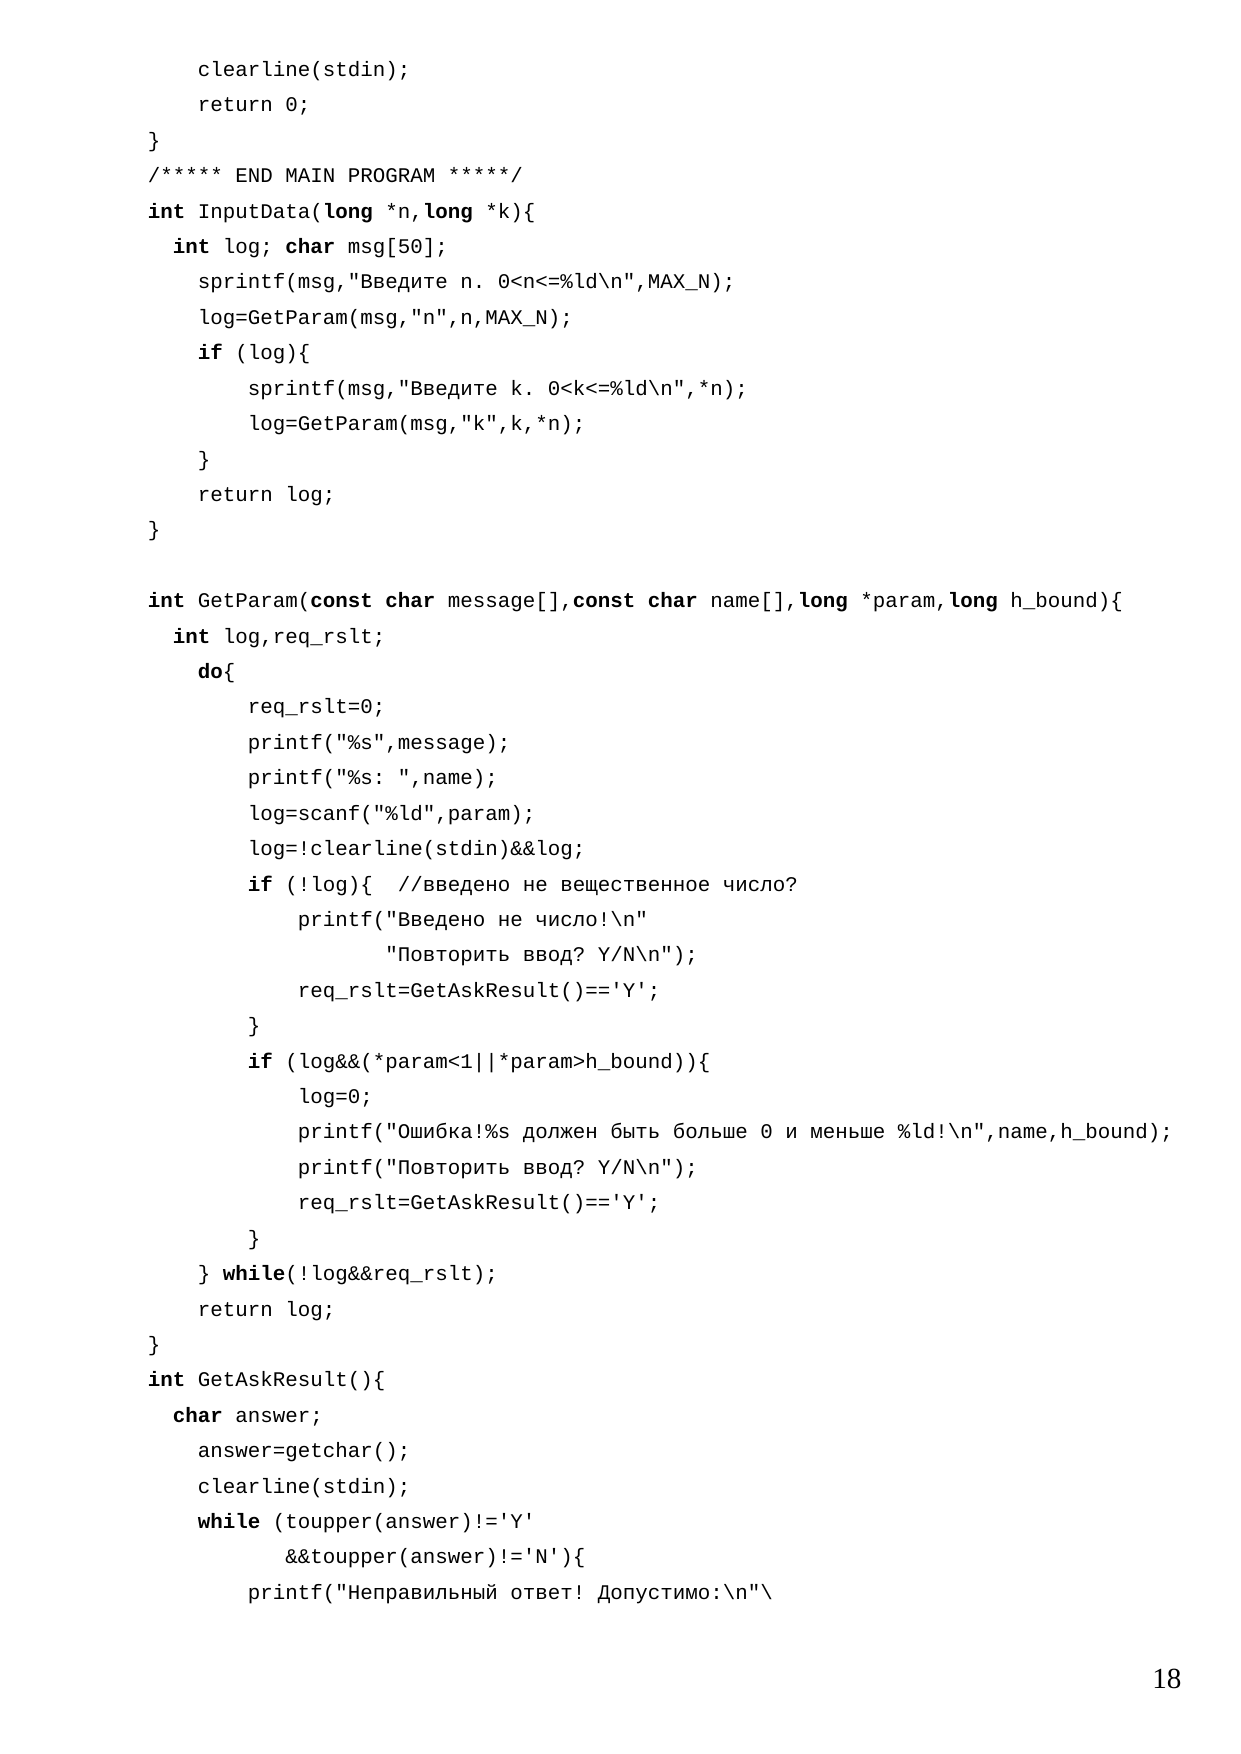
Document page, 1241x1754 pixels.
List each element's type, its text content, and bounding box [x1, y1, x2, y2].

text int log; char msg[50]; [148, 236, 1181, 260]
text } [148, 130, 1181, 153]
text req_rslt=GetAskResult()=='Y'; [148, 980, 1181, 1003]
text log=0; [148, 1086, 1181, 1110]
text printf("Ошибка!%s должен быть больше 0 и меньше %ld!\n",name,h_bound); [148, 1122, 1181, 1145]
text clearline(stdin); [148, 59, 1181, 83]
text printf("Введено не число!\n" [148, 909, 1181, 933]
text log=GetParam(msg,"k",k,*n); [148, 413, 1181, 437]
text int GetAskResult(){ [148, 1369, 1181, 1393]
text log=GetParam(msg,"n",n,MAX_N); [148, 307, 1181, 331]
text if (!log){ //введено не вещественное число? [148, 874, 1181, 897]
text answer=getchar(); [148, 1440, 1181, 1464]
text printf("%s: ",name); [148, 767, 1181, 791]
text return 0; [148, 94, 1181, 118]
text "Повторить ввод? Y/N\n"); [148, 944, 1181, 968]
text return log; [148, 1299, 1181, 1322]
text } [148, 449, 1181, 472]
text } [148, 1228, 1181, 1251]
text clearline(stdin); [148, 1476, 1181, 1499]
text req_rslt=0; [148, 697, 1181, 720]
text } [148, 1015, 1181, 1039]
text printf("Повторить ввод? Y/N\n"); [148, 1157, 1181, 1181]
text req_rslt=GetAskResult()=='Y'; [148, 1192, 1181, 1216]
text printf("%s",message); [148, 732, 1181, 756]
text if (log){ [148, 342, 1181, 366]
text int InputData(long *n,long *k){ [148, 201, 1181, 224]
text } while(!log&&req_rslt); [148, 1263, 1181, 1287]
text } [148, 1334, 1181, 1358]
text } [148, 519, 1181, 543]
text do{ [148, 661, 1181, 685]
text log=!clearline(stdin)&&log; [148, 838, 1181, 862]
text sprintf(msg,"Введите n. 0<n<=%ld\n",MAX_N); [148, 272, 1181, 295]
text sprintf(msg,"Введите k. 0<k<=%ld\n",*n); [148, 378, 1181, 401]
text &&toupper(answer)!='N'){ [148, 1547, 1181, 1570]
text if (log&&(*param<1||*param>h_bound)){ [148, 1051, 1181, 1074]
text return log; [148, 484, 1181, 508]
text while (toupper(answer)!='Y' [148, 1511, 1181, 1535]
text /***** END MAIN PROGRAM *****/ [148, 165, 1181, 189]
text int log,req_rslt; [148, 626, 1181, 649]
text char answer; [148, 1405, 1181, 1428]
text printf("Неправильный ответ! Допустимо:\n"\ [148, 1582, 1181, 1606]
text log=scanf("%ld",param); [148, 803, 1181, 826]
text int GetParam(const char message[],const char name[],long *param,long h_bound){ [148, 590, 1181, 614]
